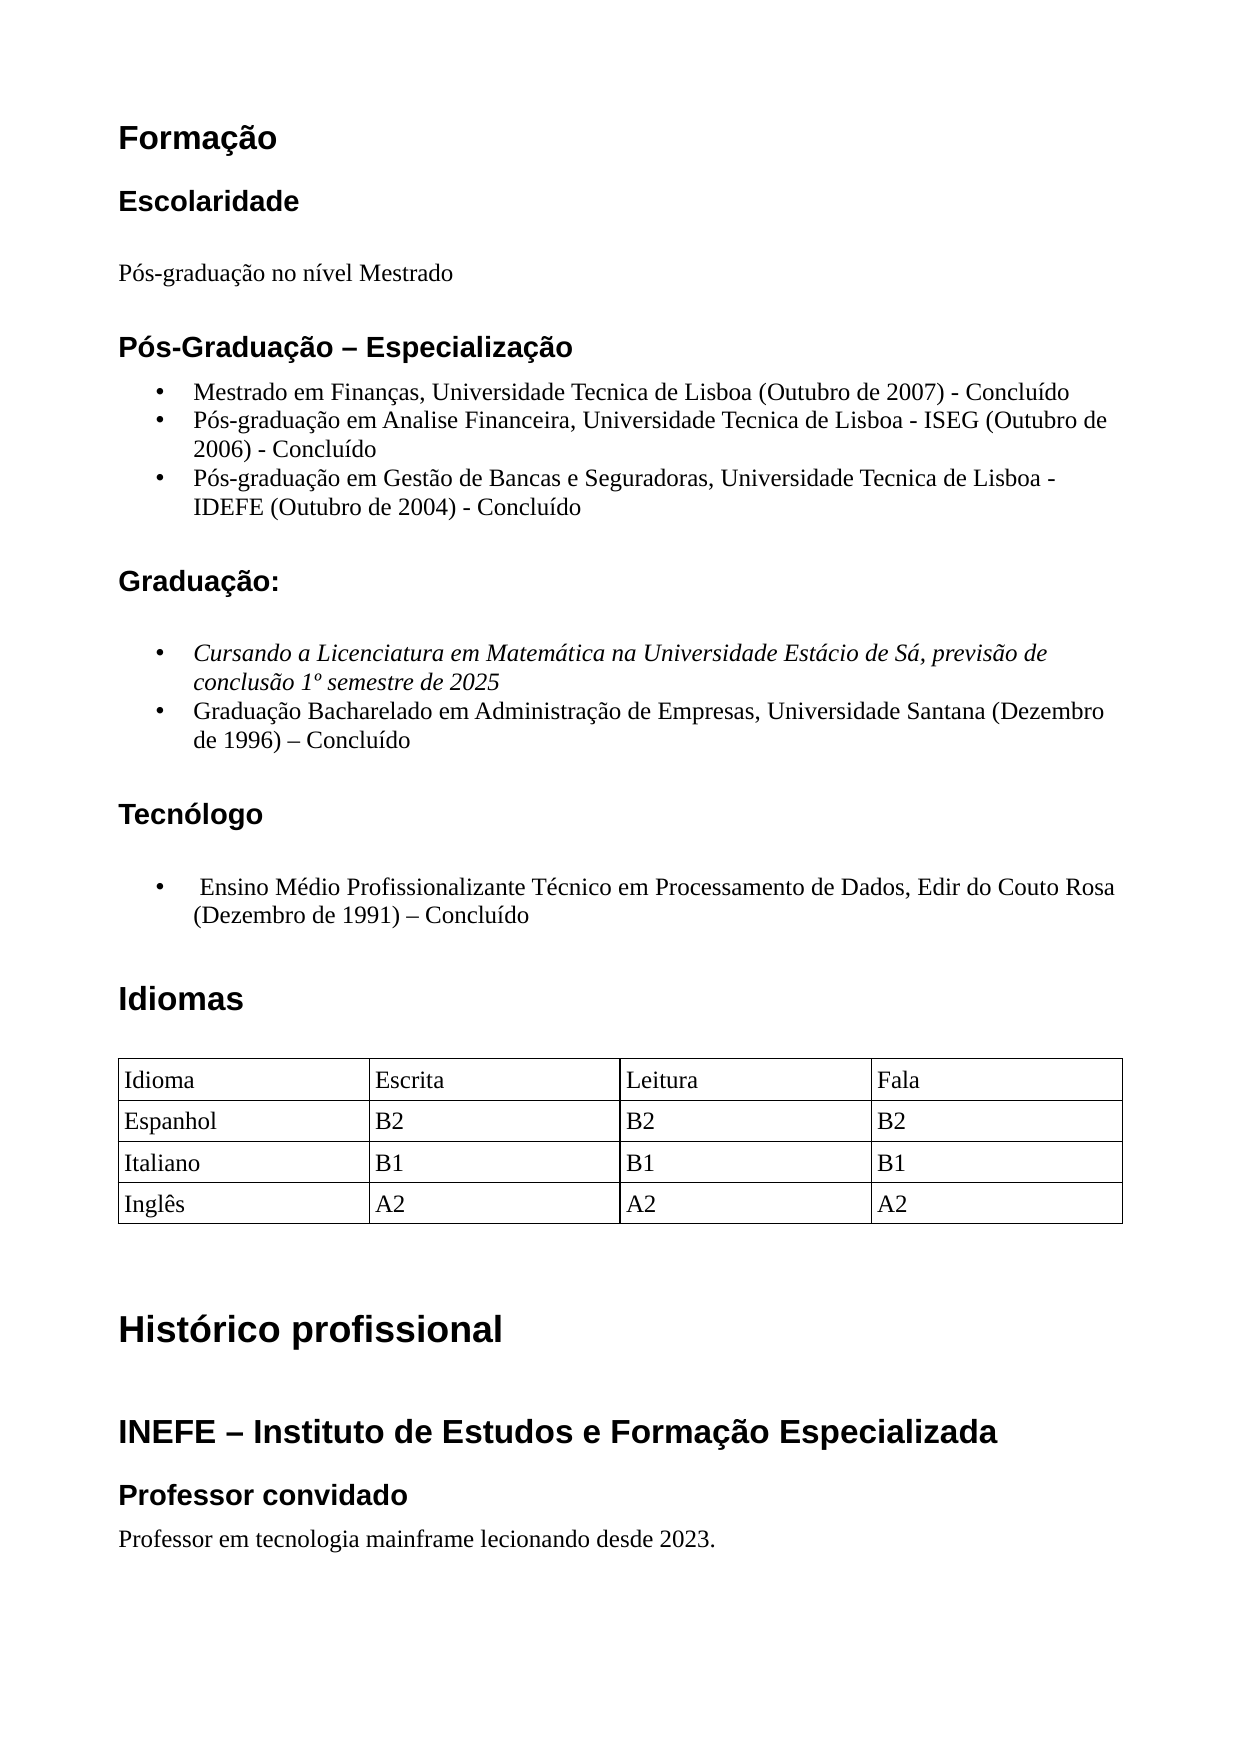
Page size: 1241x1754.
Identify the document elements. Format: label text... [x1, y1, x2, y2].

list Cursando a Licenciatura em Matemática na Universidade Estácio de Sá, previsão de conclusão 1º semestre de 2025 [156, 638, 1122, 696]
list Pós-graduação em Gestão de Bancas e Seguradoras, Universidade Tecnica de Lisboa - IDEFE (Outubro de 2004) - Concluído [156, 463, 1122, 520]
table_cell B1 [370, 1142, 619, 1182]
subtitle Professor convidado [118, 1478, 1122, 1511]
table_cell B2 [872, 1101, 1122, 1141]
table_cell Inglês [119, 1183, 369, 1223]
table_header Idioma [119, 1059, 369, 1099]
subtitle Histórico profissional [118, 1307, 1122, 1350]
subtitle Escolaridade [118, 184, 1122, 217]
subtitle Graduação: [118, 564, 1122, 597]
table_header Fala [872, 1059, 1122, 1099]
table_header Leitura [621, 1059, 871, 1099]
table_cell A2 [872, 1183, 1122, 1223]
subtitle INEFE – Instituto de Estudos e Formação Especializada [118, 1412, 1122, 1451]
text Pós-graduação no nível Mestrado [118, 258, 1122, 287]
table_cell A2 [370, 1183, 619, 1223]
table_cell A2 [621, 1183, 871, 1223]
list Graduação Bacharelado em Administração de Empresas, Universidade Santana (Dezembro de 1996) – Concluído [156, 696, 1122, 753]
table_header Escrita [370, 1059, 619, 1099]
text Professor em tecnologia mainframe lecionando desde 2023. [118, 1524, 1122, 1552]
list Pós-graduação em Analise Financeira, Universidade Tecnica de Lisboa - ISEG (Outubro de 2006) - Concluído [156, 405, 1122, 463]
subtitle Formação [118, 118, 1122, 157]
table_cell B2 [370, 1101, 619, 1141]
subtitle Pós-Graduação – Especialização [118, 331, 1122, 364]
table_cell Italiano [119, 1142, 369, 1182]
table_cell B1 [621, 1142, 871, 1182]
list Ensino Médio Profissionalizante Técnico em Processamento de Dados, Edir do Couto Rosa (Dezembro de 1991) – Concluído [156, 872, 1122, 929]
table_cell B2 [621, 1101, 871, 1141]
subtitle Idiomas [118, 979, 1122, 1017]
list Mestrado em Finanças, Universidade Tecnica de Lisboa (Outubro de 2007) - Concluído [156, 377, 1122, 405]
table_cell B1 [872, 1142, 1122, 1182]
table_cell Espanhol [119, 1101, 369, 1141]
subtitle Tecnólogo [118, 797, 1122, 830]
